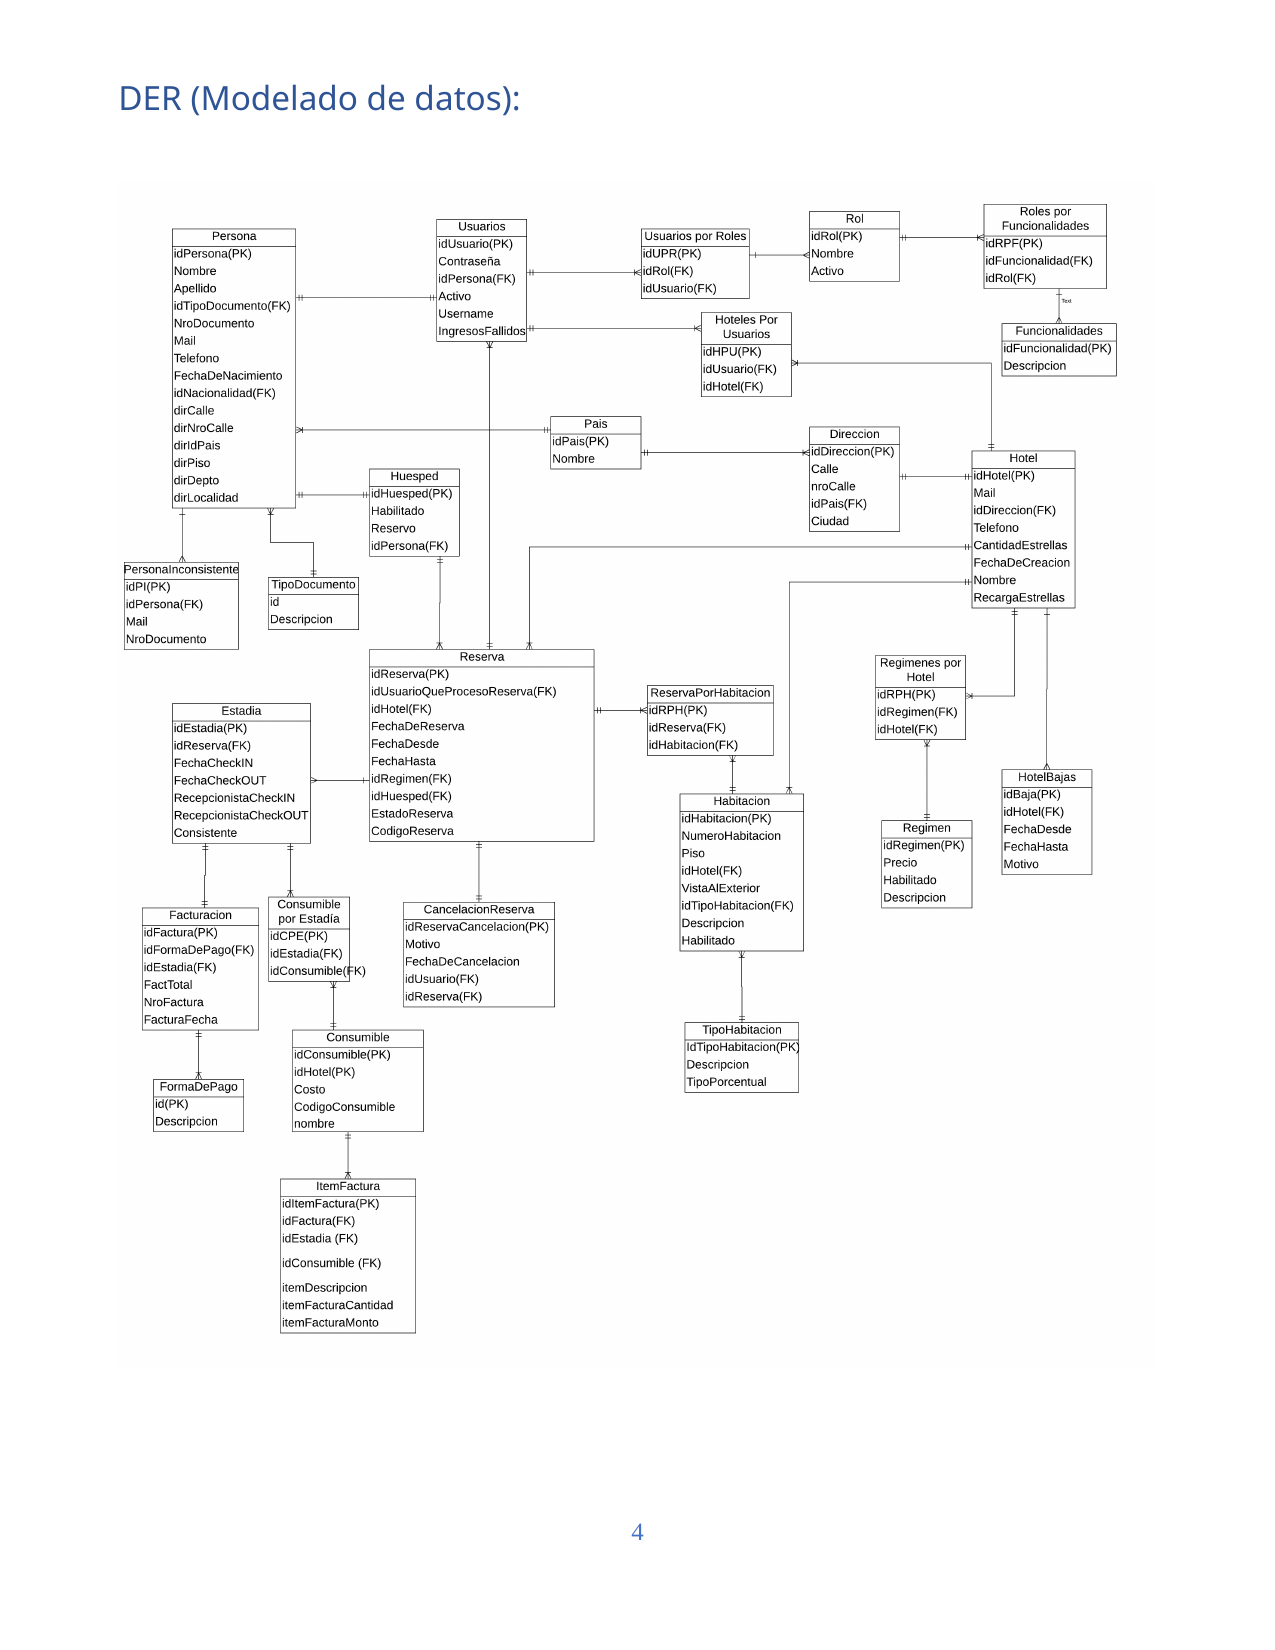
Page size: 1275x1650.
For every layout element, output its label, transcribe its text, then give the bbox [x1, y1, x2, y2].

subtitle DER (Modelado de datos): [118, 75, 1157, 120]
